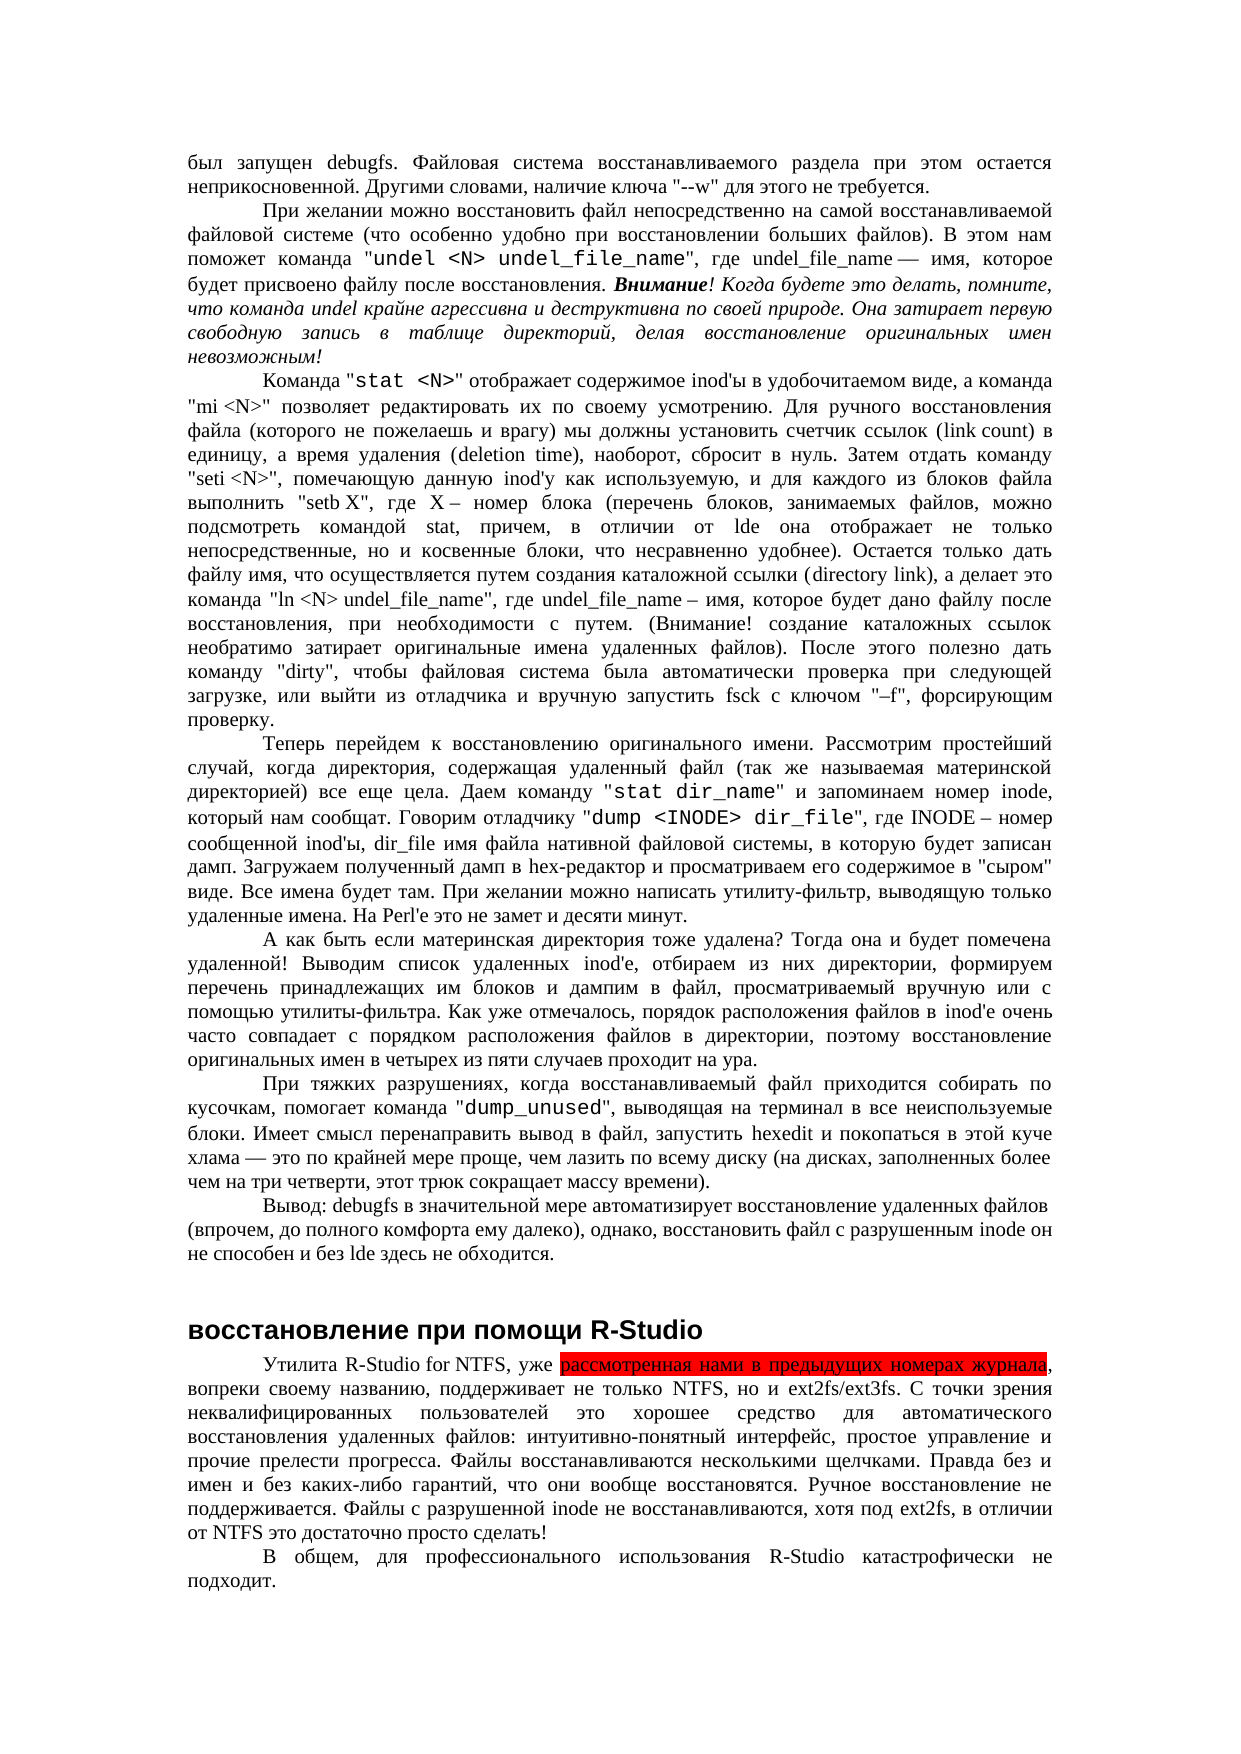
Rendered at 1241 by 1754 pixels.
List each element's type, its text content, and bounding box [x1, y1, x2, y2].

text Вывод: debugfs в значительной мере автоматизирует восстановление удаленных файлов (впрочем, до полного комфорта ему далеко), однако, восстановить файл с разрушенным inode он не способен и без lde здесь не обходится. [187, 1193, 1053, 1265]
text Утилита R-Studio for NTFS, уже рассмотренная нами в предыдущих номерах журнала, вопреки своему названию, поддерживает не только NTFS, но и ext2fs/ext3fs. С точки зрения неквалифицированных пользователей это хорошее средство для автоматического восстановления удаленных файлов: интуитивно-понятный интерфейс, простое управление и прочие прелести прогресса. Файлы восстанавливаются несколькими щелчками. Правда без и имен и без каких-либо гарантий, что они вообще восстановятся. Ручное восстановление не поддерживается. Файлы с разрушенной inode не восстанавливаются, хотя под ext2fs, в отличии от NTFS это достаточно просто сделать! [187, 1352, 1053, 1544]
text был запущен debugfs. Файловая система восстанавливаемого раздела при этом остается неприкосновенной. Другими словами, наличие ключа "--w" для этого не требуется. [187, 150, 1053, 198]
text При тяжких разрушениях, когда восстанавливаемый файл приходится собирать по кусочкам, помогает команда "dump_unused", выводящая на терминал в все неиспользуемые блоки. Имеет смысл перенаправить вывод в файл, запустить hexedit и покопаться в этой куче хлама — это по крайней мере проще, чем лазить по всему диску (на дисках, заполненных более чем на три четверти, этот трюк сокращает массу времени). [187, 1071, 1053, 1193]
text При желании можно восстановить файл непосредственно на самой восстанавливаемой файловой системе (что особенно удобно при восстановлении больших файлов). В этом нам поможет команда "undel <N> undel_file_name", где undel_file_name — имя, которое будет присвоено файлу после восстановления. Внимание! Когда будете это делать, помните, что команда undel крайне агрессивна и деструктивна по своей природе. Она затирает первую свободную запись в таблице директорий, делая восстановление оригинальных имен невозможным! [187, 198, 1053, 368]
text А как быть если материнская директория тоже удалена? Тогда она и будет помечена удаленной! Выводим список удаленных inod'е, отбираем из них директории, формируем перечень принадлежащих им блоков и дампим в файл, просматриваемый вручную или с помощью утилиты-фильтра. Как уже отмечалось, порядок расположения файлов в inod'е очень часто совпадает с порядком расположения файлов в директории, поэтому восстановление оригинальных имен в четырех из пяти случаев проходит на ура. [187, 927, 1053, 1071]
subtitle восстановление при помощи R-Studio [187, 1314, 1053, 1346]
text Команда "stat <N>" отображает содержимое inod'ы в удобочитаемом виде, а команда "mi <N>" позволяет редактировать их по своему усмотрению. Для ручного восстановления файла (которого не пожелаешь и врагу) мы должны установить счетчик ссылок (link count) в единицу, а время удаления (deletion time), наоборот, сбросит в нуль. Затем отдать команду "seti <N>", помечающую данную inod'у как используемую, и для каждого из блоков файла выполнить "setb X", где X – номер блока (перечень блоков, занимаемых файлов, можно подсмотреть командой stat, причем, в отличии от lde она отображает не только непосредственные, но и косвенные блоки, что несравненно удобнее). Остается только дать файлу имя, что осуществляется путем создания каталожной ссылки (directory link), а делает это команда "ln <N> undel_file_name", где undel_file_name – имя, которое будет дано файлу после восстановления, при необходимости с путем. (Внимание! создание каталожных ссылок необратимо затирает оригинальные имена удаленных файлов). После этого полезно дать команду "dirty", чтобы файловая система была автоматически проверка при следующей загрузке, или выйти из отладчика и вручную запустить fsck с ключом "–f", форсирующим проверку. [187, 368, 1053, 731]
text Теперь перейдем к восстановлению оригинального имени. Рассмотрим простейший случай, когда директория, содержащая удаленный файл (так же называемая материнской директорией) все еще цела. Даем команду "stat dir_name" и запоминаем номер inode, который нам сообщат. Говорим отладчику "dump <INODE> dir_file", где INODE – номер сообщенной inod'ы, dir_file имя файла нативной файловой системы, в которую будет записан дамп. Загружаем полученный дамп в hex-редактор и просматриваем его содержимое в "сыром" виде. Все имена будет там. При желании можно написать утилиту-фильтр, выводящую только удаленные имена. На Perl'е это не замет и десяти минут. [187, 731, 1053, 927]
text В общем, для профессионального использования R-Studio катастрофически не подходит. [187, 1544, 1053, 1592]
